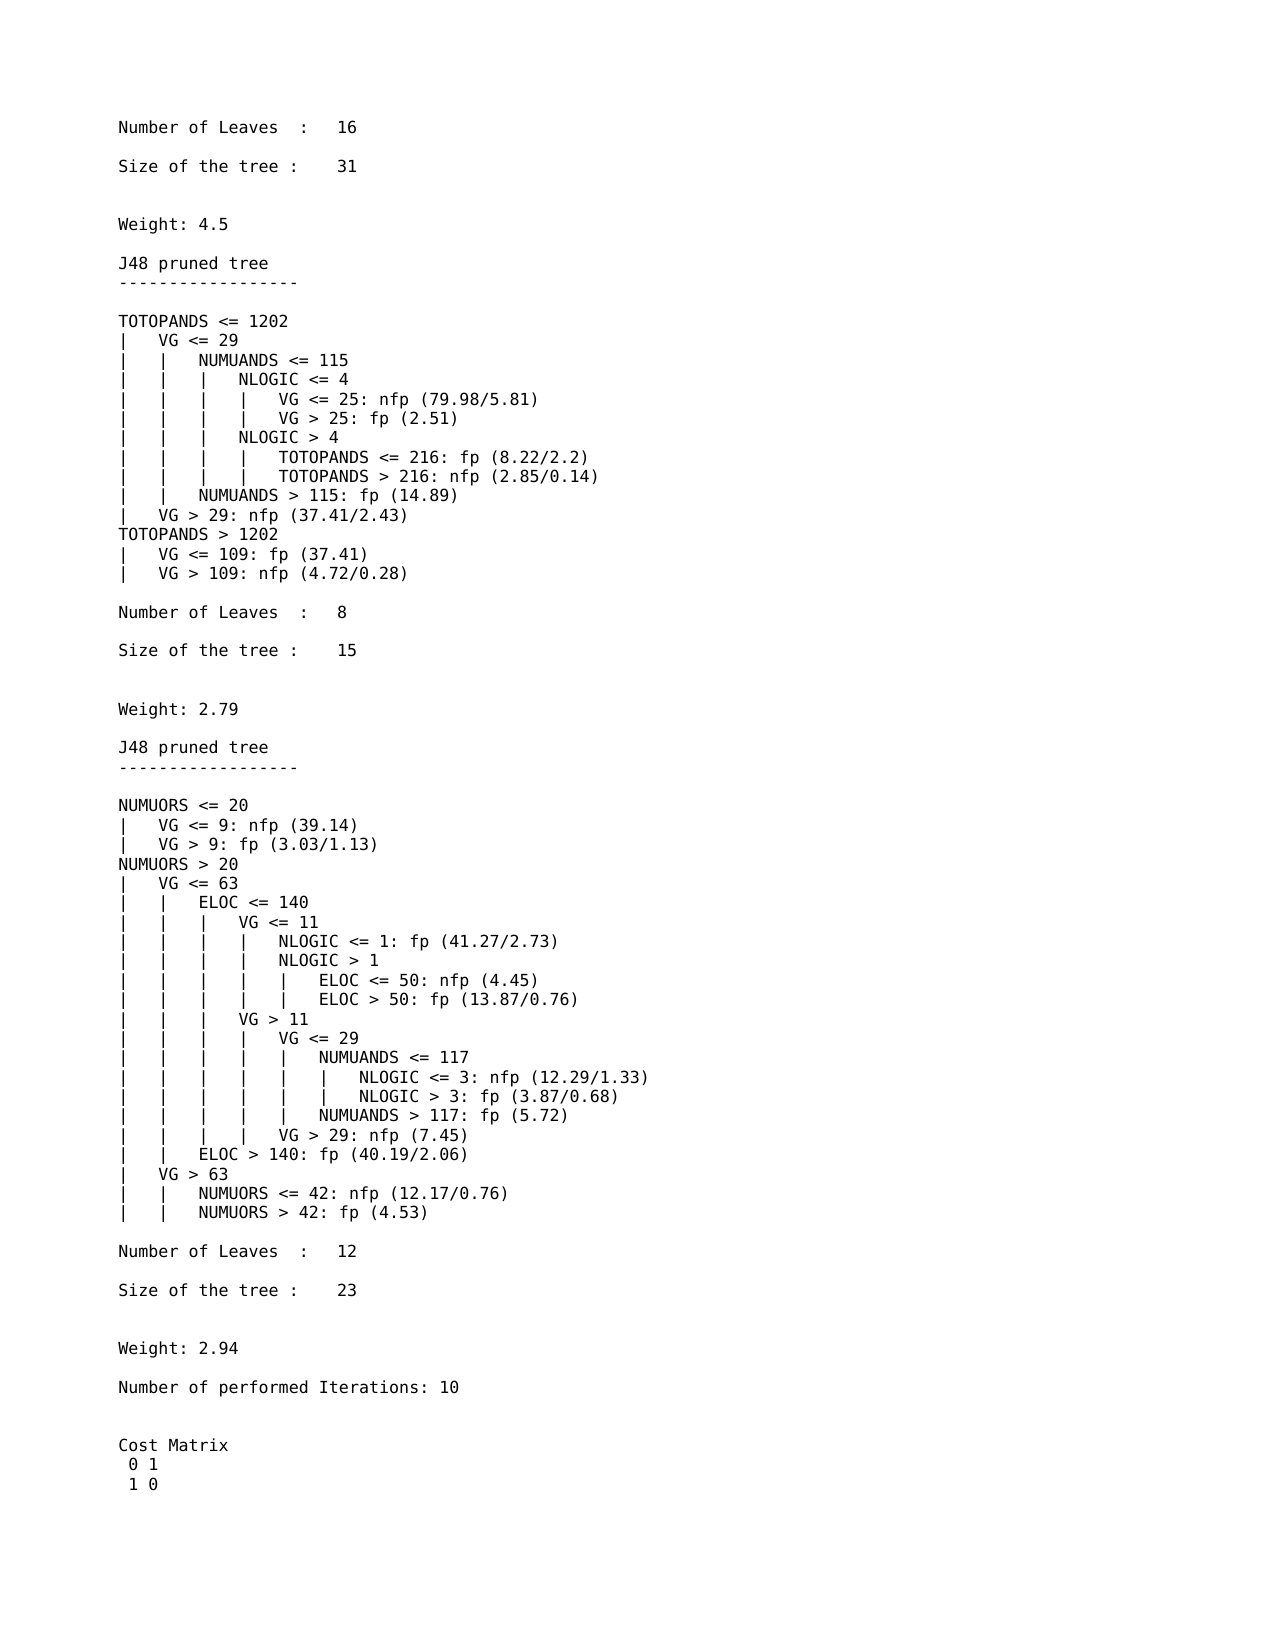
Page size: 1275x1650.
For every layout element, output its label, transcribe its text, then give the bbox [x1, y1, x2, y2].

text | | | | | | NLOGIC > 3: fp (3.87/0.68) [118, 1087, 1157, 1106]
text | | | | VG <= 29 [118, 1029, 1157, 1048]
text NUMUORS <= 20 [118, 796, 1157, 816]
text | | NUMUORS <= 42: nfp (12.17/0.76) [118, 1184, 1157, 1203]
text | | | NLOGIC > 4 [118, 428, 1157, 447]
text | | NUMUANDS <= 115 [118, 351, 1157, 370]
text | | | | NLOGIC <= 1: fp (41.27/2.73) [118, 932, 1157, 951]
text ------------------ [118, 757, 1157, 777]
text | | | | | ELOC > 50: fp (13.87/0.76) [118, 990, 1157, 1009]
text TOTOPANDS <= 1202 [118, 312, 1157, 331]
text | | | | | NUMUANDS <= 117 [118, 1048, 1157, 1067]
text TOTOPANDS > 1202 [118, 525, 1157, 544]
text NUMUORS > 20 [118, 854, 1157, 874]
text | VG <= 63 [118, 874, 1157, 893]
text | VG <= 109: fp (37.41) [118, 544, 1157, 564]
text | | | | VG <= 25: nfp (79.98/5.81) [118, 389, 1157, 409]
text | | | | VG > 29: nfp (7.45) [118, 1126, 1157, 1145]
text | | | NLOGIC <= 4 [118, 370, 1157, 389]
text Size of the tree : 15 [118, 641, 1157, 661]
text 0 1 [118, 1455, 1157, 1474]
text | | | VG <= 11 [118, 912, 1157, 932]
text | | | | | ELOC <= 50: nfp (4.45) [118, 971, 1157, 990]
text J48 pruned tree [118, 738, 1157, 757]
text | | | | NLOGIC > 1 [118, 951, 1157, 971]
text | VG > 29: nfp (37.41/2.43) [118, 506, 1157, 525]
text | VG > 63 [118, 1164, 1157, 1184]
text | | | | TOTOPANDS <= 216: fp (8.22/2.2) [118, 447, 1157, 467]
text | | | | TOTOPANDS > 216: nfp (2.85/0.14) [118, 467, 1157, 486]
text Size of the tree : 31 [118, 157, 1157, 176]
text Number of Leaves : 12 [118, 1242, 1157, 1261]
text | | NUMUANDS > 115: fp (14.89) [118, 486, 1157, 506]
text ------------------ [118, 273, 1157, 292]
text | VG > 109: nfp (4.72/0.28) [118, 564, 1157, 583]
text Size of the tree : 23 [118, 1281, 1157, 1300]
text 1 0 [118, 1474, 1157, 1494]
text Cost Matrix [118, 1436, 1157, 1455]
text | VG > 9: fp (3.03/1.13) [118, 835, 1157, 854]
text | | | VG > 11 [118, 1009, 1157, 1029]
text | | | | VG > 25: fp (2.51) [118, 409, 1157, 428]
text Number of performed Iterations: 10 [118, 1377, 1157, 1397]
text Weight: 2.94 [118, 1339, 1157, 1358]
text Number of Leaves : 8 [118, 602, 1157, 622]
text Number of Leaves : 16 [118, 118, 1157, 137]
text | | NUMUORS > 42: fp (4.53) [118, 1203, 1157, 1222]
text | VG <= 29 [118, 331, 1157, 351]
text | VG <= 9: nfp (39.14) [118, 816, 1157, 835]
text Weight: 4.5 [118, 215, 1157, 234]
text | | ELOC > 140: fp (40.19/2.06) [118, 1145, 1157, 1164]
text | | | | | NUMUANDS > 117: fp (5.72) [118, 1106, 1157, 1126]
text | | | | | | NLOGIC <= 3: nfp (12.29/1.33) [118, 1067, 1157, 1087]
text | | ELOC <= 140 [118, 893, 1157, 912]
text J48 pruned tree [118, 254, 1157, 273]
text Weight: 2.79 [118, 699, 1157, 719]
